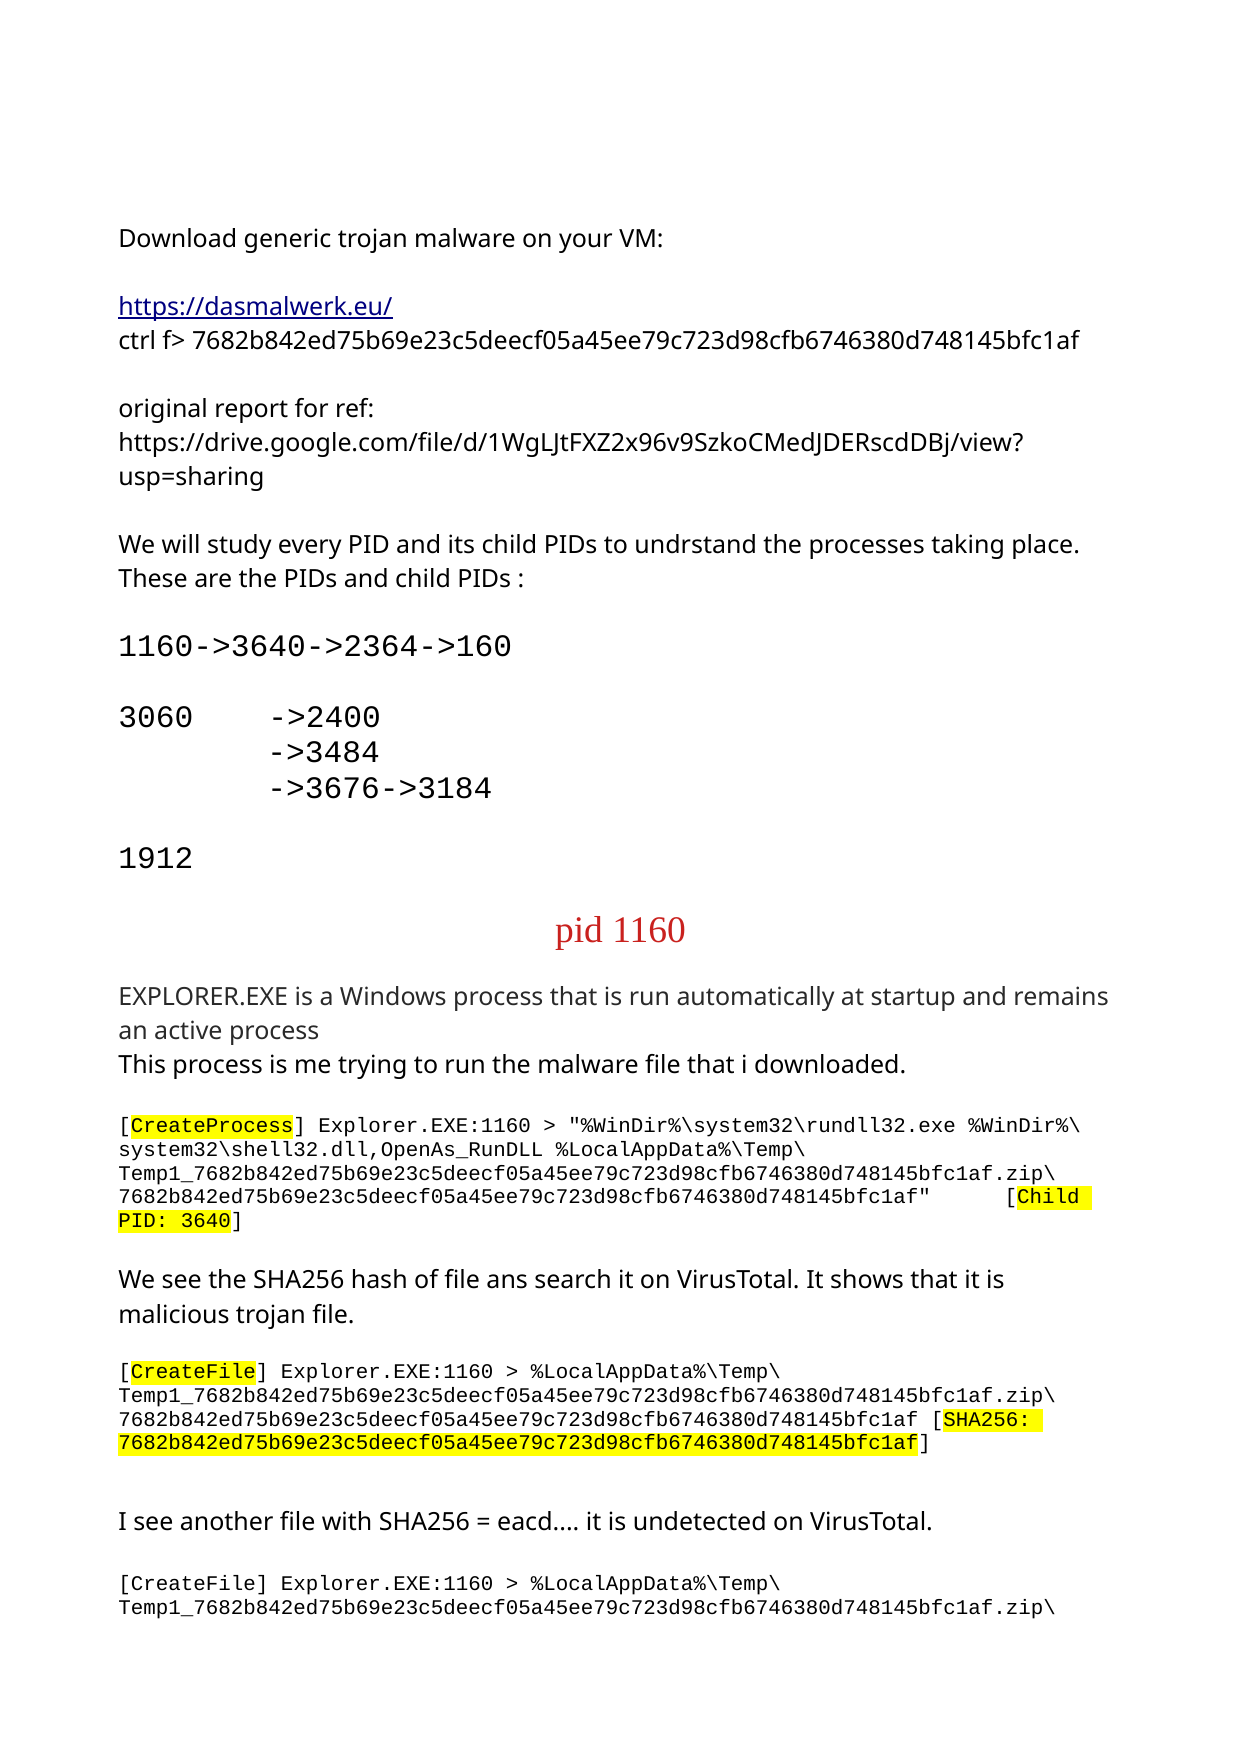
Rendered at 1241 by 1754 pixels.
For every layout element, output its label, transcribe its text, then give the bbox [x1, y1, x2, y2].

text https://dasmalwerk.eu/ [118, 288, 1122, 322]
text We will study every PID and its child PIDs to undrstand the processes taking place. [118, 527, 1122, 561]
text These are the PIDs and child PIDs : [118, 561, 1122, 595]
text 1912 [118, 843, 1122, 878]
text [CreateFile] Explorer.EXE:1160 > %LocalAppData%\Temp\Temp1_7682b842ed75b69e23c5deecf05a45ee79c723d98cfb6746380d748145bfc1af.zip\ [118, 1573, 1122, 1621]
text pid 1160 [118, 907, 1122, 950]
text ->3676->3184 [118, 772, 1122, 807]
text ctrl f> 7682b842ed75b69e23c5deecf05a45ee79c723d98cfb6746380d748145bfc1af [118, 322, 1122, 357]
text ->3484 [118, 737, 1122, 772]
text This process is me trying to run the malware file that i downloaded. [118, 1047, 1122, 1081]
text original report for ref: https://drive.google.com/file/d/1WgLJtFXZ2x96v9SzkoCMedJDERscdDBj/view?usp=sharing [118, 391, 1122, 493]
text I see another file with SHA256 = eacd.... it is undetected on VirusTotal. [118, 1503, 1122, 1537]
text 1160->3640->2364->160 [118, 630, 1122, 666]
text EXPLORER.EXE is a Windows process that is run automatically at startup and remains an active process [118, 979, 1122, 1047]
text We see the SHA256 hash of file ans search it on VirusTotal. It shows that it is malicious trojan file. [118, 1262, 1122, 1330]
text [CreateProcess] Explorer.EXE:1160 > "%WinDir%\system32\rundll32.exe %WinDir%\system32\shell32.dll,OpenAs_RunDLL %LocalAppData%\Temp\Temp1_7682b842ed75b69e23c5deecf05a45ee79c723d98cfb6746380d748145bfc1af.zip\7682b842ed75b69e23c5deecf05a45ee79c723d98cfb6746380d748145bfc1af" [Child PID: 3640] [118, 1115, 1122, 1233]
text Download generic trojan malware on your VM: [118, 220, 1122, 254]
text [CreateFile] Explorer.EXE:1160 > %LocalAppData%\Temp\Temp1_7682b842ed75b69e23c5deecf05a45ee79c723d98cfb6746380d748145bfc1af.zip\7682b842ed75b69e23c5deecf05a45ee79c723d98cfb6746380d748145bfc1af [SHA256: 7682b842ed75b69e23c5deecf05a45ee79c723d98cfb6746380d748145bfc1af] [118, 1361, 1122, 1456]
text 3060 ->2400 [118, 701, 1122, 737]
